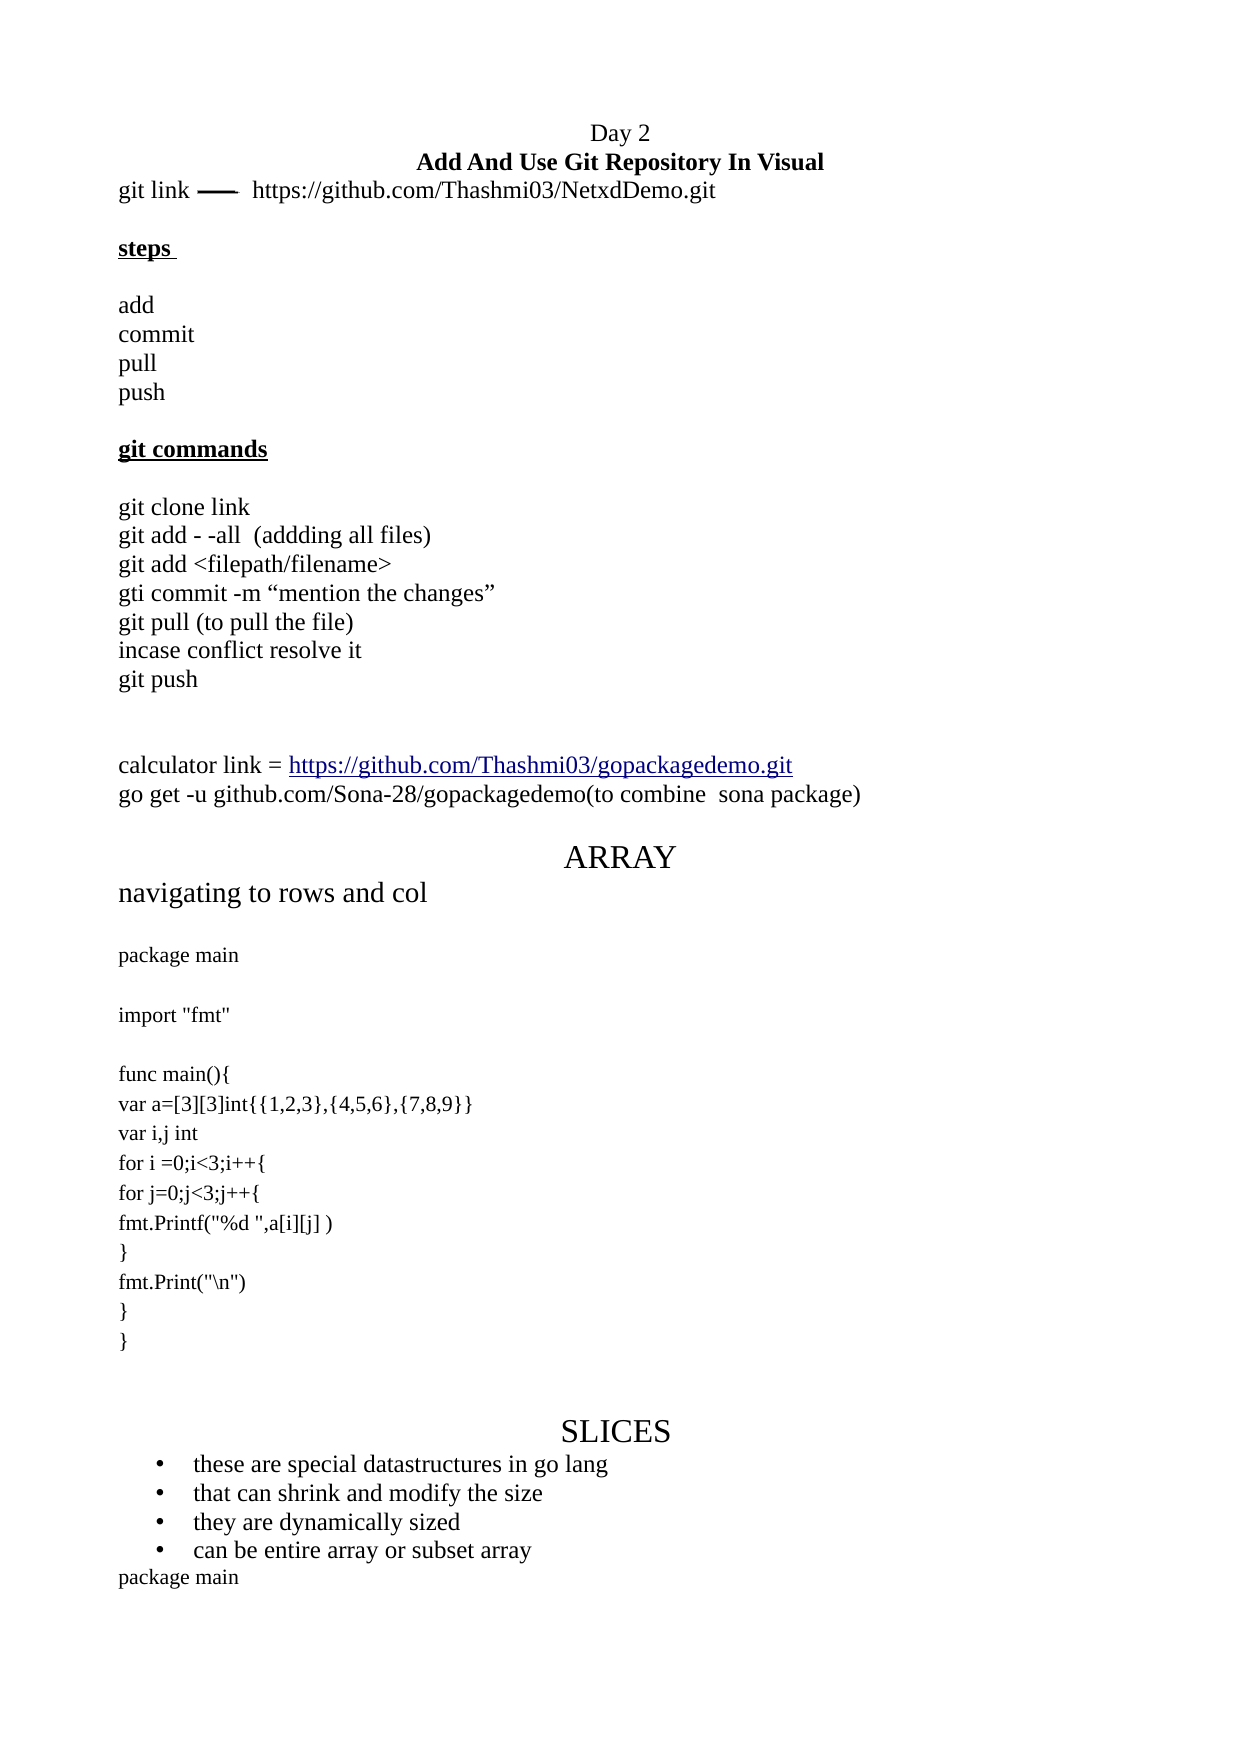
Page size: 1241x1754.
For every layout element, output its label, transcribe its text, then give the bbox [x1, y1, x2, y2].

text git clone link [118, 492, 1122, 521]
text package main [118, 1564, 1122, 1589]
text pull [118, 348, 1122, 377]
text } [118, 1294, 1122, 1324]
text navigating to rows and col [118, 875, 1122, 909]
text for j=0;j<3;j++{ [118, 1175, 1122, 1205]
text push [118, 377, 1122, 406]
text Day 2 [118, 118, 1122, 147]
text git commands [118, 434, 1122, 463]
list that can shrink and modify the size [156, 1478, 1122, 1507]
list these are special datastructures in go lang [156, 1449, 1122, 1478]
text git push [118, 664, 1122, 693]
text incase conflict resolve it [118, 636, 1122, 664]
text git pull (to pull the file) [118, 607, 1122, 636]
text } [118, 1235, 1122, 1264]
text fmt.Print("\n") [118, 1264, 1122, 1294]
text package main [118, 942, 1122, 967]
text Add And Use Git Repository In Visual [118, 147, 1122, 176]
text git link https://github.com/Thashmi03/NetxdDemo.git [118, 176, 1122, 204]
list they are dynamically sized [156, 1507, 1122, 1536]
list can be entire array or subset array [156, 1536, 1122, 1564]
text git add - -all (addding all files) [118, 521, 1122, 549]
text func main(){ [118, 1057, 1122, 1086]
text gti commit -m “mention the changes” [118, 578, 1122, 607]
text } [118, 1324, 1122, 1353]
text commit [118, 319, 1122, 348]
text var i,j int [118, 1116, 1122, 1146]
text ARRAY [118, 837, 1122, 875]
text git add <filepath/filename> [118, 549, 1122, 578]
text fmt.Printf("%d ",a[i][j] ) [118, 1205, 1122, 1235]
text import "fmt" [118, 997, 1122, 1027]
text go get -u github.com/Sona-28/gopackagedemo(to combine sona package) [118, 779, 1122, 808]
text for i =0;i<3;i++{ [118, 1146, 1122, 1175]
text calculator link = https://github.com/Thashmi03/gopackagedemo.git [118, 751, 1122, 779]
text var a=[3][3]int{{1,2,3},{4,5,6},{7,8,9}} [118, 1086, 1122, 1116]
text steps [118, 233, 1122, 262]
text add [118, 291, 1122, 319]
text SLICES [118, 1411, 1122, 1449]
